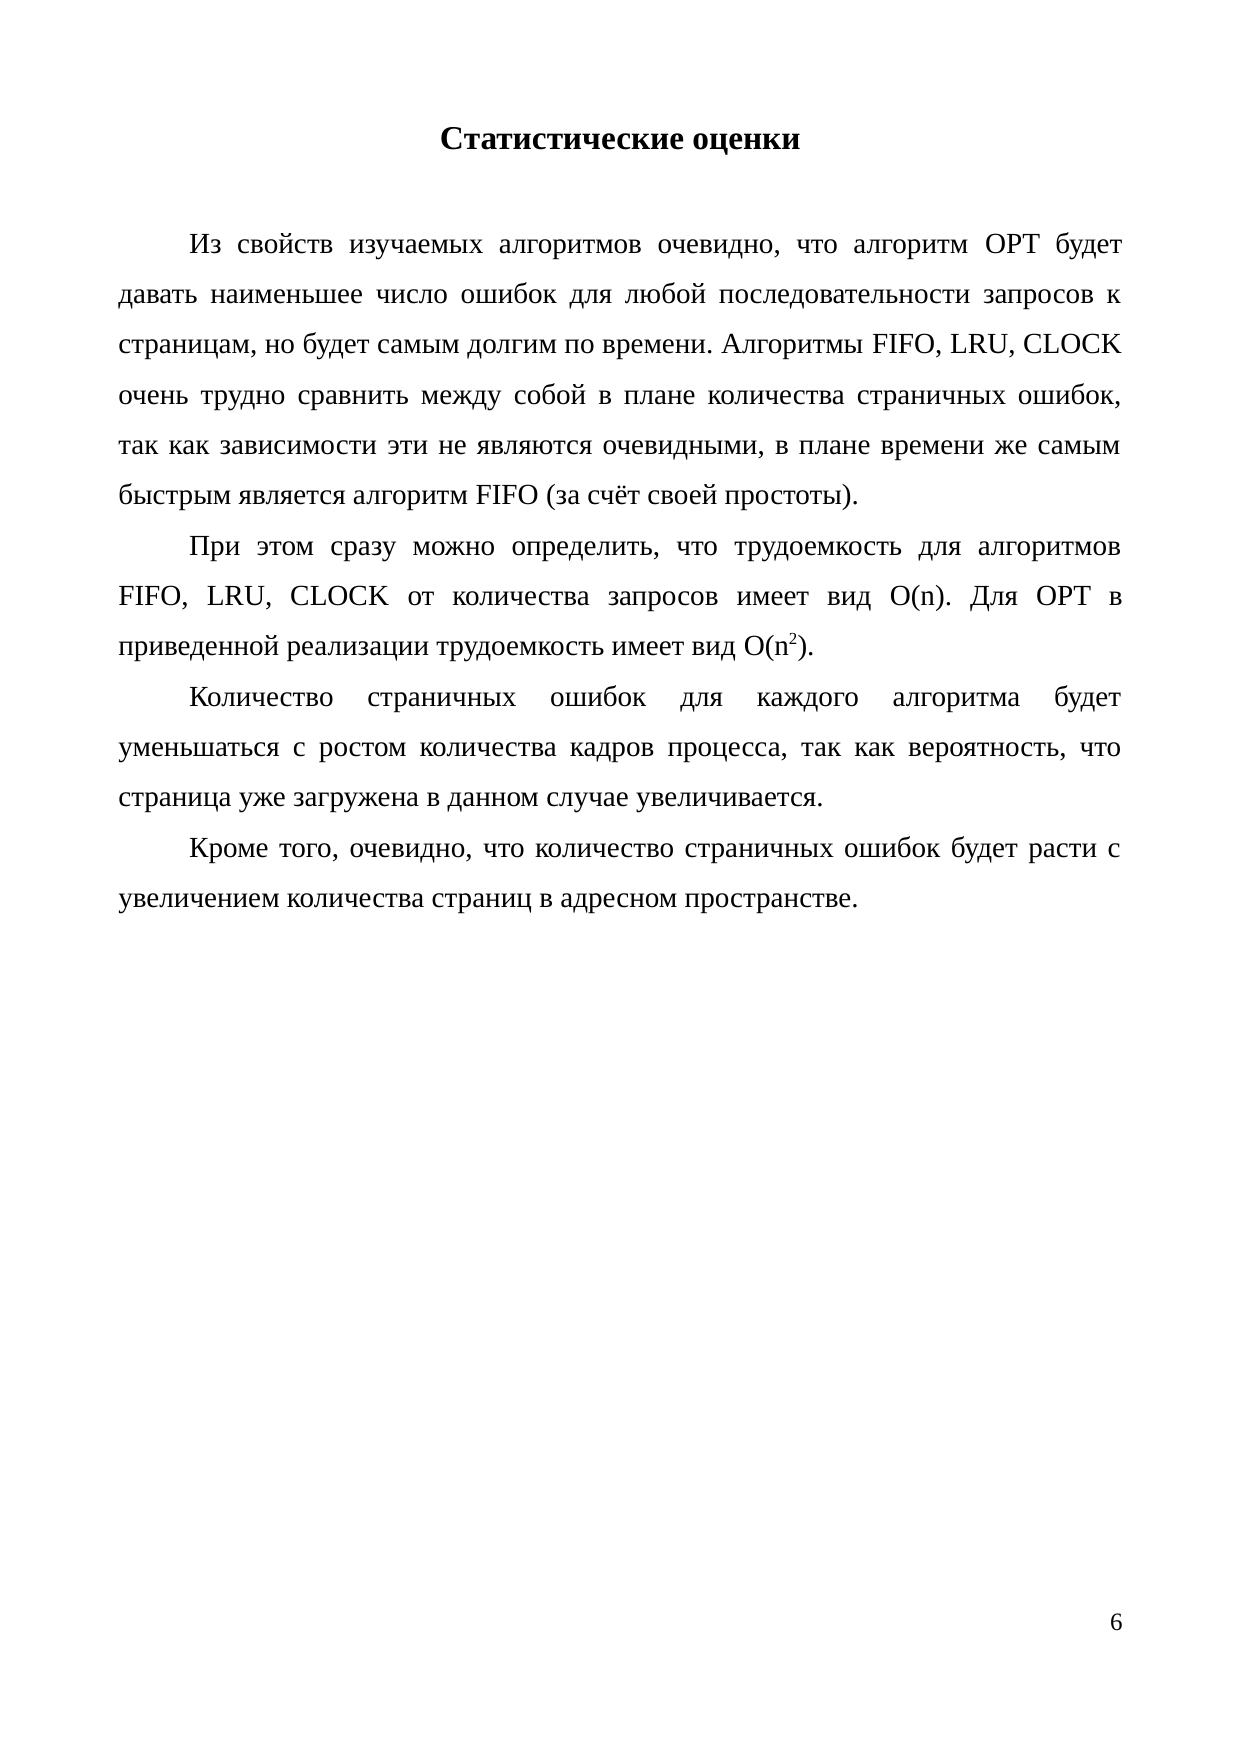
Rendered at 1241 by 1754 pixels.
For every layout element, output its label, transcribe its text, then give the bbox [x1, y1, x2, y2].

text При этом сразу можно определить, что трудоемкость для алгоритмов FIFO, LRU, CLOCK от количества запросов имеет вид O(n). Для OPT в приведенной реализации трудоемкость имеет вид O(n2). [118, 528, 1122, 662]
list Cтатистические оценки [118, 118, 1122, 156]
text Кроме того, очевидно, что количество страничных ошибок будет расти с увеличением количества страниц в адресном пространстве. [118, 830, 1122, 913]
text Из свойств изучаемых алгоритмов очевидно, что алгоритм OPT будет давать наименьшее число ошибок для любой последовательности запросов к страницам, но будет самым долгим по времени. Алгоритмы FIFO, LRU, CLOCK очень трудно сравнить между собой в плане количества страничных ошибок, так как зависимости эти не являются очевидными, в плане времени же самым быстрым является алгоритм FIFO (за счёт своей простоты). [118, 226, 1122, 511]
text Количество страничных ошибок для каждого алгоритма будет уменьшаться с ростом количества кадров процесса, так как вероятность, что страница уже загружена в данном случае увеличивается. [118, 679, 1122, 813]
